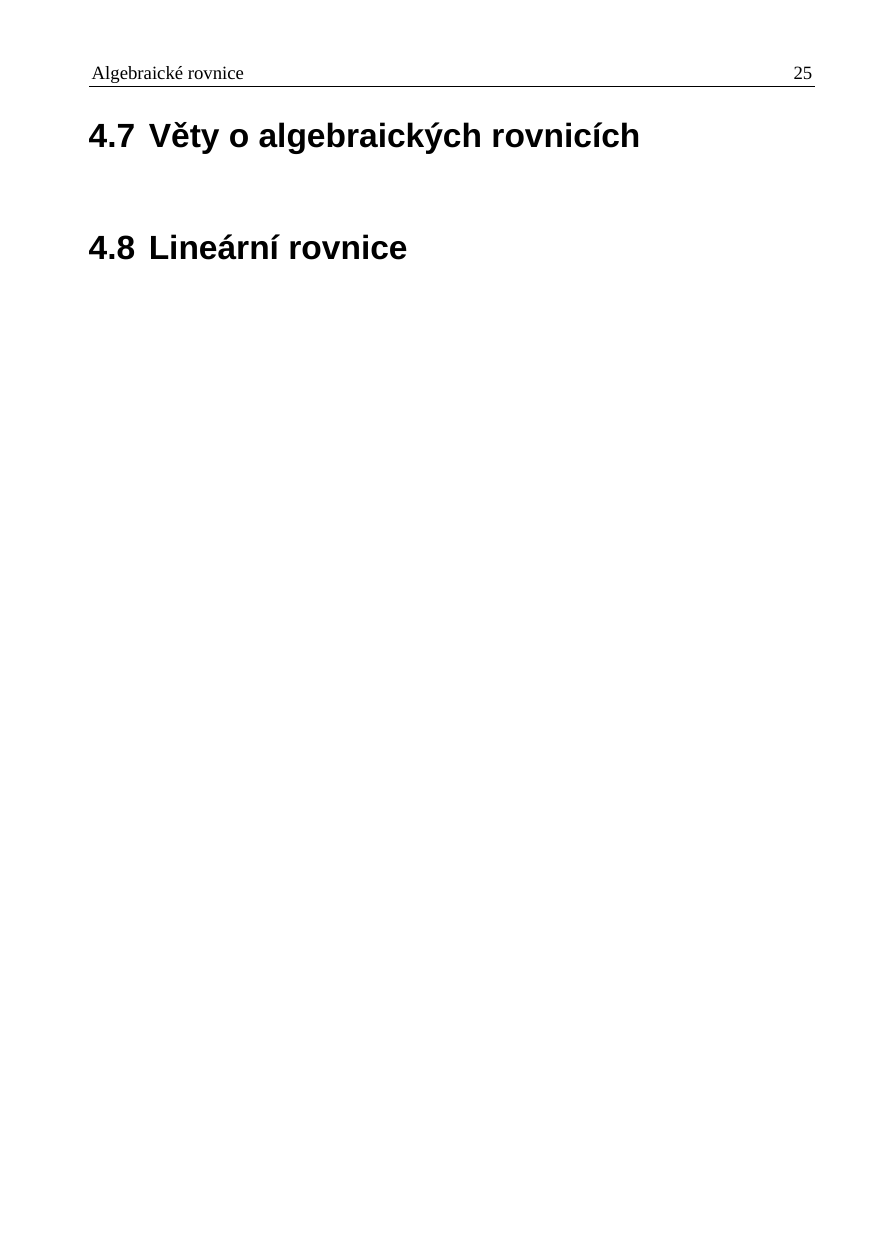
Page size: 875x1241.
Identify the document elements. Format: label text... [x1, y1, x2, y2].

subtitle Věty o algebraických rovnicích [79, 116, 815, 155]
subtitle Lineární rovnice [79, 227, 815, 266]
